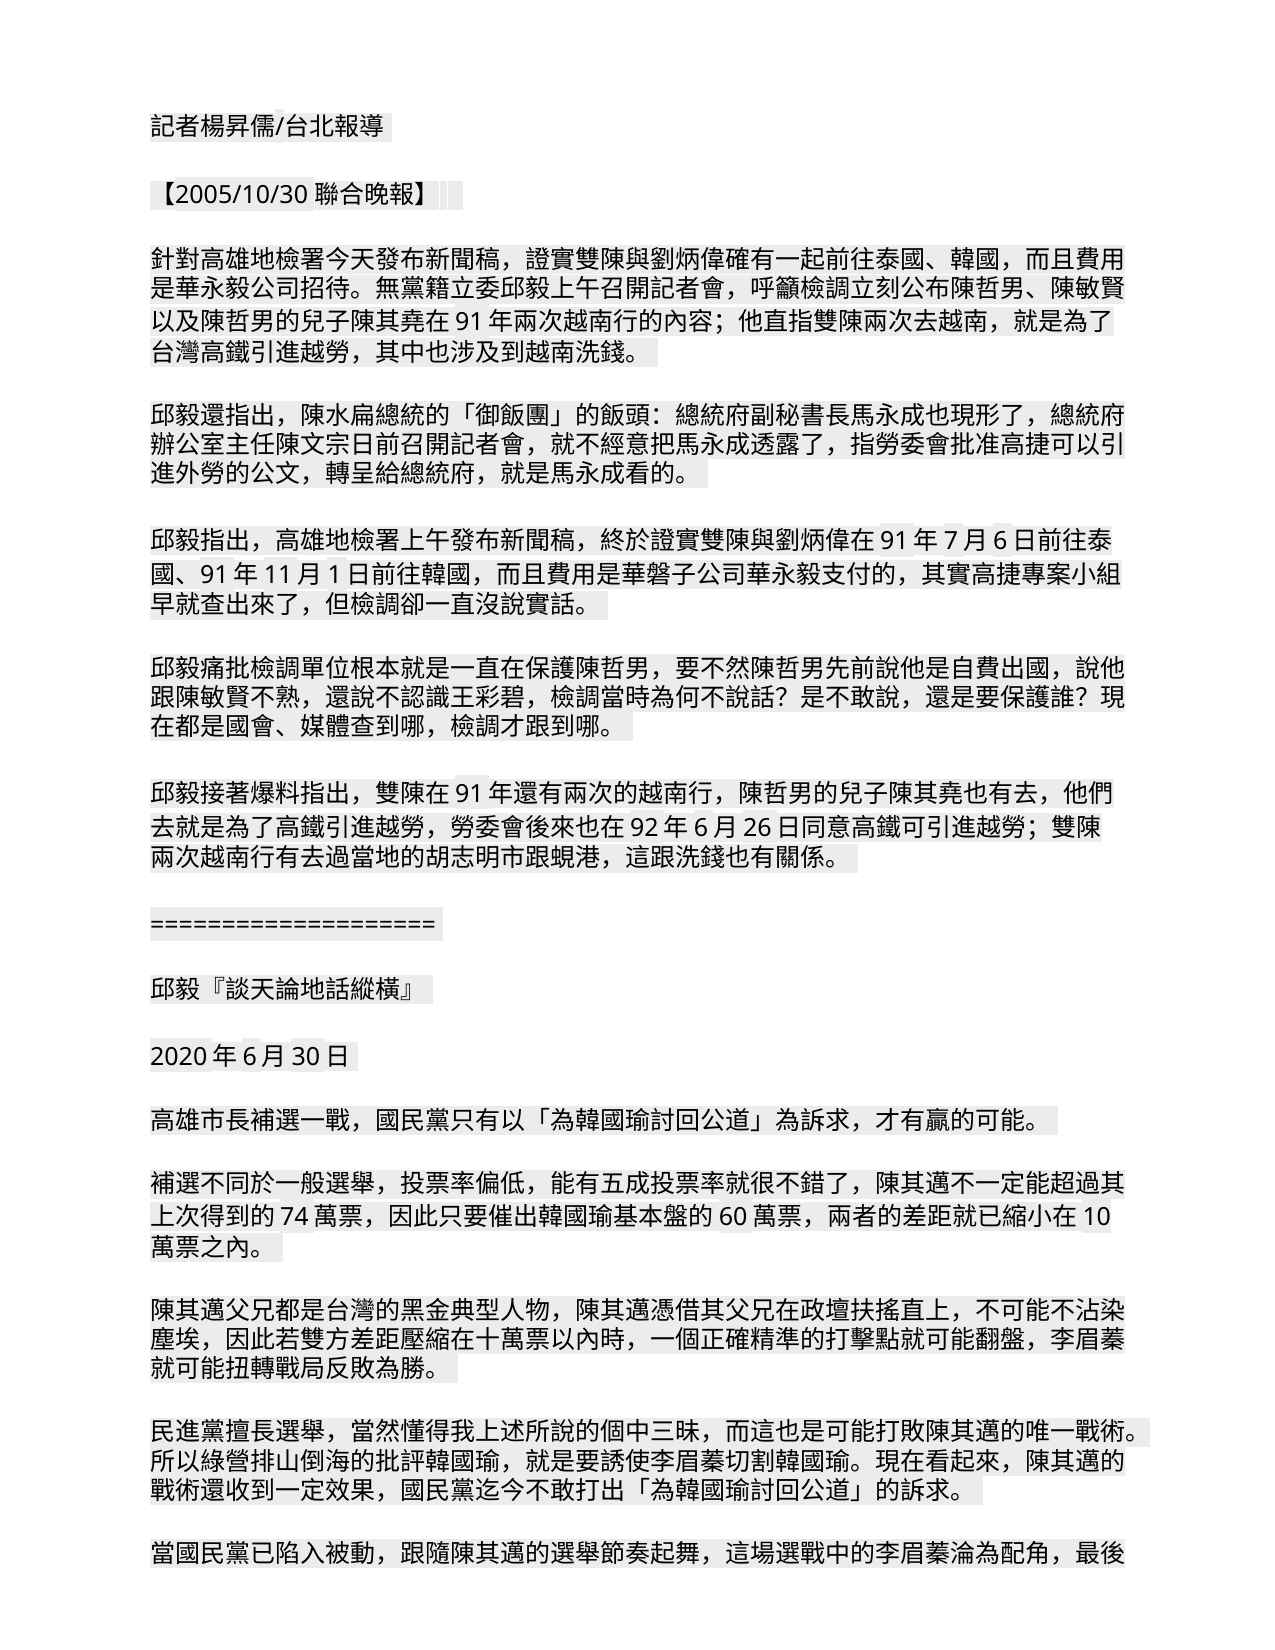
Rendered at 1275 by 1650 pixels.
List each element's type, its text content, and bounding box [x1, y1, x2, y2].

text 隨手找一些剪報及資料，讓大家溫故知新。 台灣政治之骯髒齷齪與貪婪，卻又大獲全勝，大好人變大惡棍，人渣變英雄，變暖男，變民主鬥士，我很無言。 至於國民黨，除了韓國瑜、洪秀柱等極少數人之外，其他幾乎都是在打假球；他們跟綠營其實是利益共同體。 台灣就像一塊肥肉，藍綠分而食之。過去是國民黨吃肉，民進黨喝湯，現在是民進整隻全吃，吐一點骨頭讓國民黨啃。誰真心想打破這個分贓宿命，誰就會像韓國瑜一樣，被打成過街老鼠，全民喊打。 陳真 2020. 07. 08. ==================== 邱毅『談天論地話縱橫』 2020年7月2日 蔡英文提名陳菊掌監院，明著就是要向大眾傳遞三個訊息： 一是蔡英文已是大權一把抓，趙孟可貴之，亦可賤之，老娘想用什麼人，坐什麼位子，天下人都必須俯伏聽命，五體投地，三呼萬歲。 二是監察院自此成為體制內最大的東廠，藍營執政的縣市首長和大小官員，日後該知道應效忠誰、聽命誰。藍營在2018年九合一選戰的勝果，從今爾後完全沒收，韓國瑜被罷免後，若還想露臉出頭，監察院就等著大刑伺候你。 三是別再扯蔡英文的「假博士問題」，即使有什麼積極証據，監察院也會吃掉案子，那個法官檢察官敢插手此案，監察院就會找上誰，包準讓你倒霉透頂，當然陳菊的那些大小弊案也要湮消雲散了。 總之，蔡英文這個人事命令就是宣布台灣走進「獨裁體制」，從此貪腐當道，貪官橫行，群魔亂舞。我始終納悶的是，這樣一個獨裁與貪腐並行的政權，卻還能得到廣大年輕人的支持擁戴，這個世界是不是已經瘋狂了呢？ =============== 邱毅『談天論地話縱橫』 2017年11月14日 獵雷艦弊案越滾越大，藍綠都被捲入，成為政治角力的另一個新戰場。 慶富造船的老板叫陳慶男，這家公司原承造遠洋漁船，並做些漁產加工的活，後來發現軍中和海巡署的造艦獲利大的多，便積極投入政商關係的運作。 高雄有個政商勾結的團体，叫《漢來幫》，龍頭老大是陳水扁的核心幕僚長陳哲男，陳哲男的兩個兒子，陳其堯從商，陳其邁從政，外界都稱陳哲男父子是陳水扁的《分身》，陳慶男就靠出錢出力拍馬屁討歡心，經由陳哲男搭上了陳水扁。因為有了陳水扁這層關係，陳慶男進入海軍核心，造艦標案也就《芝麻開門》了！ 高雄在地勢力方面，陳慶男前面壓寶謝長廷，後來轉抱陳菊大腿。在陳水扁當權時期，陳慶男在軍中呼風喚雨，得標不斷，財源滾滾，也大筆大筆奉献獻給主子陳水扁，連扁子的特殊愛好(按：指嫖妓)，也照料的周周全全。 在陳水扁父子的貪污洗錢案中，陳慶男是關键角色，我蒐集了完整證據交給特偵組，结果没有下文，後來知道陳慶男拉攏了簡良鑑。 簡良鑑活躍於高屏地區，初始是王金平的人，後來成了馬英九後援會的積極分子，也經營了馬英九旁邊的一些要員，靠著簡良鑑的關係，陳慶男不僅逃過了陳水扁案的司法追查，而且還延續了他在軍中吃香喝辣的政商關係。現在回想起來，我在扁執政時被追殺迫害，馬執政時也很多人莫名其妙的討厭我，應該就是擋人財路惹的禍吧！ 現在陳慶男的政治靠山自然是蔡英文和陳菊，順著這個線索挖下去，相信更多臭不可聞的黑幕會不斷曝光出來。 ============= 毒舌飆罵從不反省 陳其邁厚顏護Ａ錢老爸 《周刊王》 2014/08/20 高雄氣爆案，綠營精心政治算計後，開始分進合擊炮打中央，立委陳其邁首先開火，他毒舌罵功一流，罵走了經濟部長張家祝，但高雄市民仍在水深火熱之中！ 父親節前夕，立法院審查自由經濟示範區特別條例草案，到會備詢的張家祝卻不知以陳其邁為首的一批綠委，早已磨刀霍霍！ 陳其邁搶下麥克風厲聲痛責張家祝：「從災害發生到現在你進災區幾次？今天頭七公祭，經濟部長還有心坐在這裡，你是人嗎？」這種極盡羞辱的詞語，一連說了數次；他還說，「忙著把所有責任推給地方，除8月2日到鳳山指揮所之外，你什麼時候去過災區？」 冷血羞辱 罵走部長 陳其邁疾言厲色地說，「冷血部長還在這裡，穩如泰山、談笑自若。」張家祝一臉鐵青，步出會場。隨即向行政院江宜樺院長請辭。 照理說能以大是大非質疑別人，本身要行得正坐得端，但這樣的標準，對陳其邁父子而言，似乎早被視若無物，也難怪有人看到他張狂的行徑，忍不住要他「管好爸爸」。 父親當官 涉數弊案 陳其邁的爸爸就是前總統府副祕書長陳哲男，在扁朝執政時穿梭政商之間，充當司法黃牛，為陳水扁謀政治和金錢利益，同時不忘把錢放進自己口袋。陳弊案纏身，2005年因涉及高捷弊案，接受華磐公司招待到韓國濟州賭場遊玩，各界印象深刻，才知道貴為總統府扁朝高官，也是賭場玩咖。 此外，也因為泰勞暴動震驚國際，市長陳菊不得不在媒體專訪時透露有「高層人士」涉入，陳哲男作為幕後黑手，逐漸被揭開。為此，陳其邁也被阻斷參選高雄市長之路。 陳哲男涉入的案件罄竹難書，如介入太平洋SOGO百貨經營權爭奪戰，更二審被高院判8年。又涉嫌幫新偕中建設董事長當「司法黃牛」。 陳其邁厚顏羞辱張家祝，但在高雄前市長謝長廷奉命組閣時，前總統陳水扁曾安排他擔任為時不短的代理市長，當時他的政務當然包括高雄石化業地下管道的安全檢查，在他主政下的高雄市政府也定期向化工業者收取馬路下管線規費，現在怎麼有臉修理別人？對此，他只淡淡地說：「也很慚愧！」 陳其邁初始靠著和朱高正互吐口水，互罵「豬哥正」、「陳急掰」而告當選；高雄市民更記得陳哲男競選時曾租來大平板拖車，全家跪在平板車上求票。 陳其邁的哥哥陳其堯，早年在高雄老家的鄰居都對他經常換名貴跑車印象深刻；老家一度還成了聯誼社，經常有各路人等進出打麻將。 陳家由父到子女，在政治變色的能耐和押寶，是如何的周延。 ======================= 陳家纏弊 陳哲男子陳其堯遭質疑 TVBS2005/10/29 高捷弊案纏身，不只陳哲男，連他的大兒子陳其堯也遭到指控。其實，在南台灣政商關係亨通的陳其堯，已經不是第一次遭到質疑，之前檢調追查台鳳案時，在野黨就曾經懷疑，陳其堯涉嫌超貸掏空中信銀。 陳其堯在高雄市商界的名氣可是響叮噹，不只是因為有個有名的老爸，陳其堯曾經被立委指控，和行政院長謝長廷、前中鋼董事長林文淵以及台糖董事長余政憲都屬於「漢來幫」。 而因為自己父親涉入高捷弊案，而辭去高雄代理市長的陳其邁，幾年前當立委時，還曾經為了陳其堯被指控借土地買賣，掏空中興銀、台鳳，特別召開記者會澄清哥哥沒有向中興銀行、台鳳貸款，沒有涉及超貸案。 這次，高捷弊案中，也有在野黨市議員跳出來，直指陳其堯在勞委會核准高捷引進泰勞案中，扮演一定角色。 老爸弊案纏身，大兒子陳其堯，也一度成為影射對象。 ================== 邱毅：陳哲男、陳其堯兩次越南行引進越勞 涉及越南洗錢 記者楊昇儒/台北報導 【2005/10/30 聯合晚報】 針對高雄地檢署今天發布新聞稿，證實雙陳與劉炳偉確有一起前往泰國、韓國，而且費用是華永毅公司招待。無黨籍立委邱毅上午召開記者會，呼籲檢調立刻公布陳哲男、陳敏賢以及陳哲男的兒子陳其堯在91年兩次越南行的內容；他直指雙陳兩次去越南，就是為了台灣高鐵引進越勞，其中也涉及到越南洗錢。 邱毅還指出，陳水扁總統的「御飯團」的飯頭：總統府副秘書長馬永成也現形了，總統府辦公室主任陳文宗日前召開記者會，就不經意把馬永成透露了，指勞委會批准高捷可以引進外勞的公文，轉呈給總統府，就是馬永成看的。 邱毅指出，高雄地檢署上午發布新聞稿，終於證實雙陳與劉炳偉在91年7月6日前往泰國、91年11月1日前往韓國，而且費用是華磐子公司華永毅支付的，其實高捷專案小組早就查出來了，但檢調卻一直沒說實話。 邱毅痛批檢調單位根本就是一直在保護陳哲男，要不然陳哲男先前說他是自費出國，說他跟陳敏賢不熟，還說不認識王彩碧，檢調當時為何不說話？是不敢說，還是要保護誰？現在都是國會、媒體查到哪，檢調才跟到哪。 邱毅接著爆料指出，雙陳在91年還有兩次的越南行，陳哲男的兒子陳其堯也有去，他們去就是為了高鐵引進越勞，勞委會後來也在92年6月26日同意高鐵可引進越勞；雙陳兩次越南行有去過當地的胡志明市跟蜆港，這跟洗錢也有關係。 ==================== 邱毅『談天論地話縱橫』 2020年6月30日 高雄市長補選一戰，國民黨只有以「為韓國瑜討回公道」為訴求，才有贏的可能。 補選不同於一般選舉，投票率偏低，能有五成投票率就很不錯了，陳其邁不一定能超過其上次得到的74萬票，因此只要催出韓國瑜基本盤的60萬票，兩者的差距就已縮小在10萬票之內。 陳其邁父兄都是台灣的黑金典型人物，陳其邁憑借其父兄在政壇扶搖直上，不可能不沾染塵埃，因此若雙方差距壓縮在十萬票以內時，一個正確精準的打擊點就可能翻盤，李眉蓁就可能扭轉戰局反敗為勝。 民進黨擅長選舉，當然懂得我上述所說的個中三昧，而這也是可能打敗陳其邁的唯一戰術。所以綠營排山倒海的批評韓國瑜，就是要誘使李眉蓁切割韓國瑜。現在看起來，陳其邁的戰術還收到一定效果，國民黨迄今不敢打出「為韓國瑜討回公道」的訴求。 當國民黨已陷入被動，跟隨陳其邁的選舉節奏起舞，這場選戰中的李眉蓁淪為配角，最後不僅拿不到韓國瑜基本盤的六十萬票，還可能輸的更慘，慘到再無翻身的可能。 政治人物沒有完美的，也就是說必然有優勢和劣勢，民進黨很懂選舉操作，它越怕誰，就會全面先攻擊誰。偏偏國民黨軟弱玻璃心，往往跟著民進黨節奏起舞，切割這個，冷處理那個，最後陷入被動局面成為輸家。 2018年韓國瑜會贏，一則民進黨輕視他，掉以輕心，以為穩紮穩打就勝券在握。二則韓國瑜採取主動，打出自己的風格，所以一舉拿下89萬票勝選。只是後來的大選，特定媒體造神過度，韓國瑜又陷入國民黨的窠臼，選戰越打越保守，韓國瑜越來越不像韓國瑜，最後當然慘敗收場，在高雄得票數掉到61萬票。 李眉蓁這一仗很難打，也很好打。難打在於起步晚，知名度低，根本打不出個人風格，因此缺乏吸引力。好打在於民進黨攻擊韓國瑜太過，罷免票高達93萬票，但「一鼓作氣、再而衰、三而竭」，攻擊過度，也會激起同情，加上許崑源墜樓自殺的悲情效果，只要強調「為韓國瑜討回公道」，不再東怕西怕，至少可保住基本盤，陳其邁便可能再輸一次。 [150, 75, 1125, 1568]
